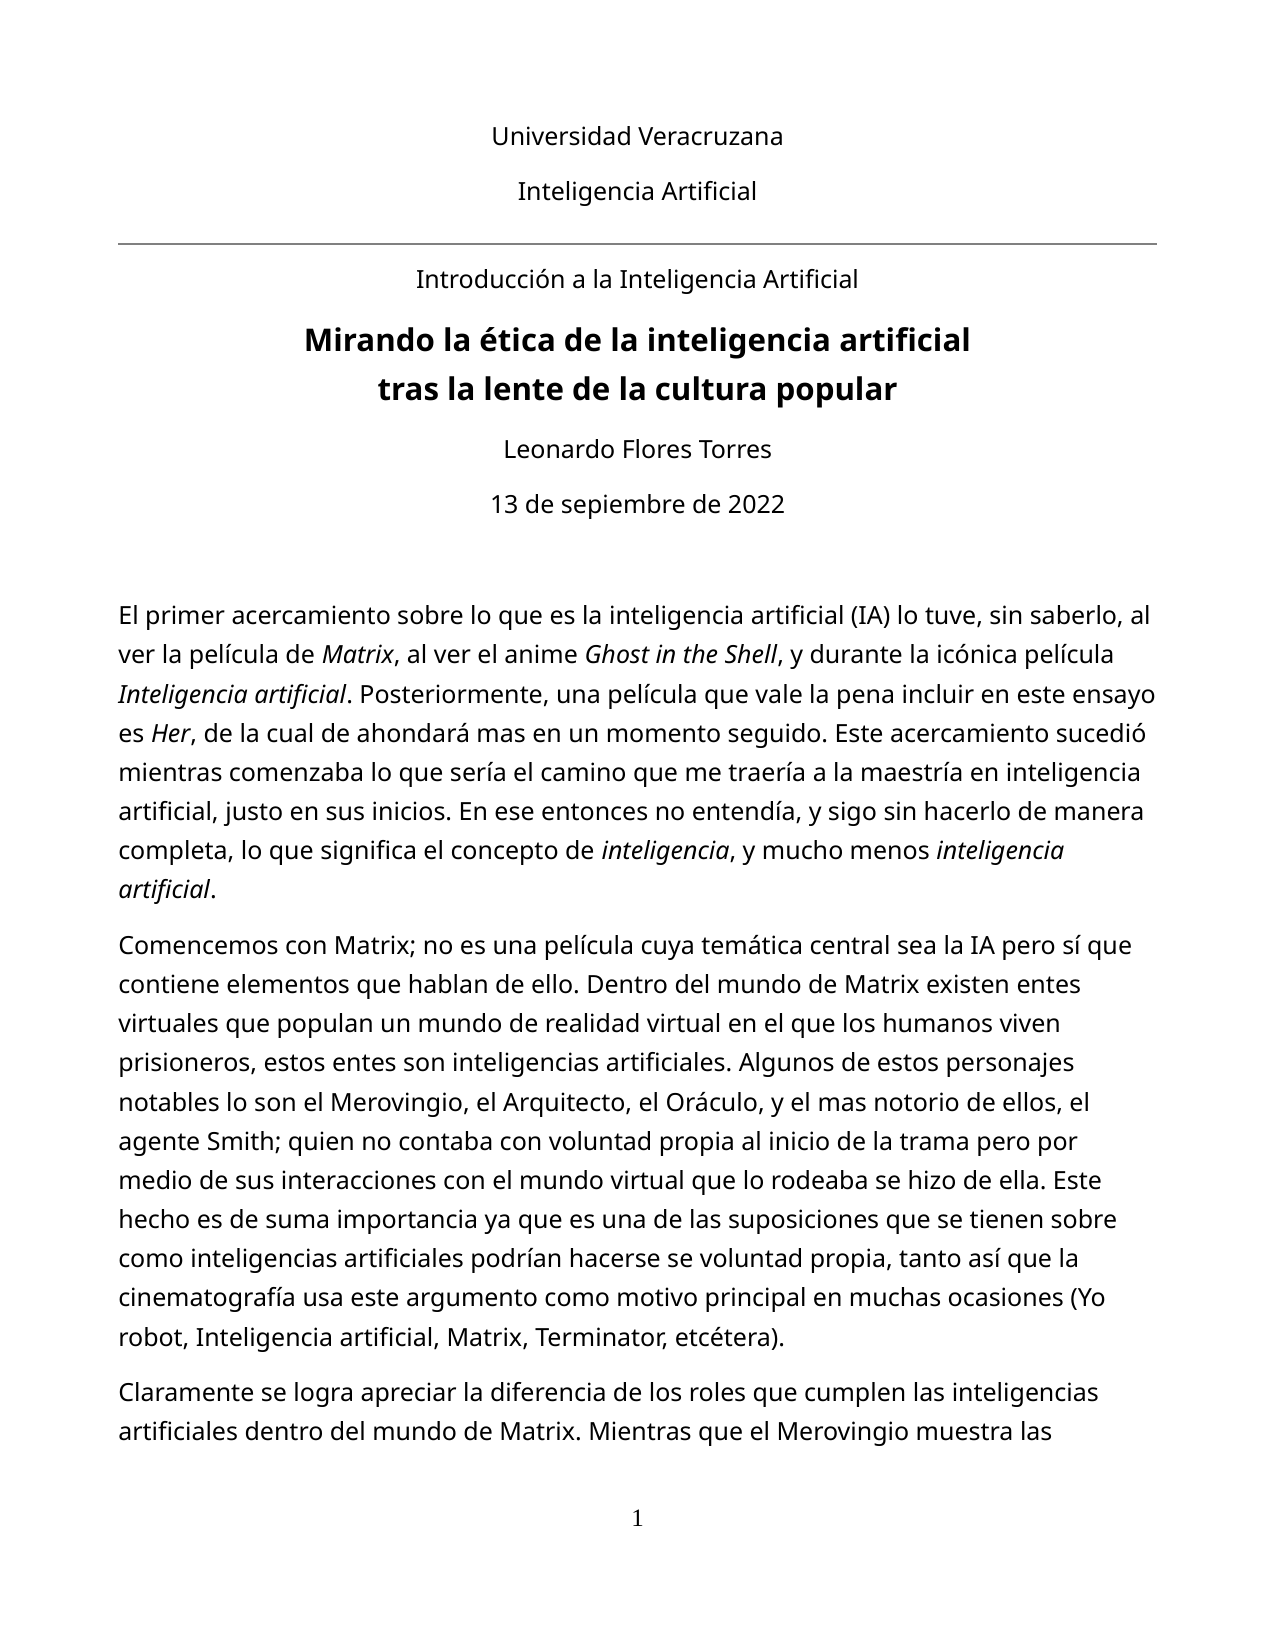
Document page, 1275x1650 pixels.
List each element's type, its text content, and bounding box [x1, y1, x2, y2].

text Universidad Veracruzana [118, 118, 1157, 152]
text Introducción a la Inteligencia Artificial [118, 262, 1157, 296]
text Inteligencia Artificial [118, 173, 1157, 208]
text Leonardo Flores Torres [118, 432, 1157, 466]
text Mirando la ética de la inteligencia artificial tras la lente de la cultura popular [118, 317, 1157, 409]
text 13 de sepiembre de 2022 [118, 487, 1157, 521]
text Comencemos con Matrix; no es una película cuya temática central sea la IA pero sí que contiene elementos que hablan de ello. Dentro del mundo de Matrix existen entes virtuales que populan un mundo de realidad virtual en el que los humanos viven prisioneros, estos entes son inteligencias artificiales. Algunos de estos personajes notables lo son el Merovingio, el Arquitecto, el Oráculo, y el mas notorio de ellos, el agente Smith; quien no contaba con voluntad propia al inicio de la trama pero por medio de sus interacciones con el mundo virtual que lo rodeaba se hizo de ella. Este hecho es de suma importancia ya que es una de las suposiciones que se tienen sobre como inteligencias artificiales podrían hacerse se voluntad propia, tanto así que la cinematografía usa este argumento como motivo principal en muchas ocasiones (Yo robot, Inteligencia artificial, Matrix, Terminator, etcétera). [118, 927, 1157, 1353]
text El primer acercamiento sobre lo que es la inteligencia artificial (IA) lo tuve, sin saberlo, al ver la película de Matrix, al ver el anime Ghost in the Shell, y durante la icónica película Inteligencia artificial. Posteriormente, una película que vale la pena incluir en este ensayo es Her, de la cual de ahondará mas en un momento seguido. Este acercamiento sucedió mientras comenzaba lo que sería el camino que me traería a la maestría en inteligencia artificial, justo en sus inicios. En ese entonces no entendía, y sigo sin hacerlo de manera completa, lo que significa el concepto de inteligencia, y mucho menos inteligencia artificial. [118, 598, 1157, 906]
text Claramente se logra apreciar la diferencia de los roles que cumplen las inteligencias artificiales dentro del mundo de Matrix. Mientras que el Merovingio muestra las [118, 1374, 1157, 1448]
